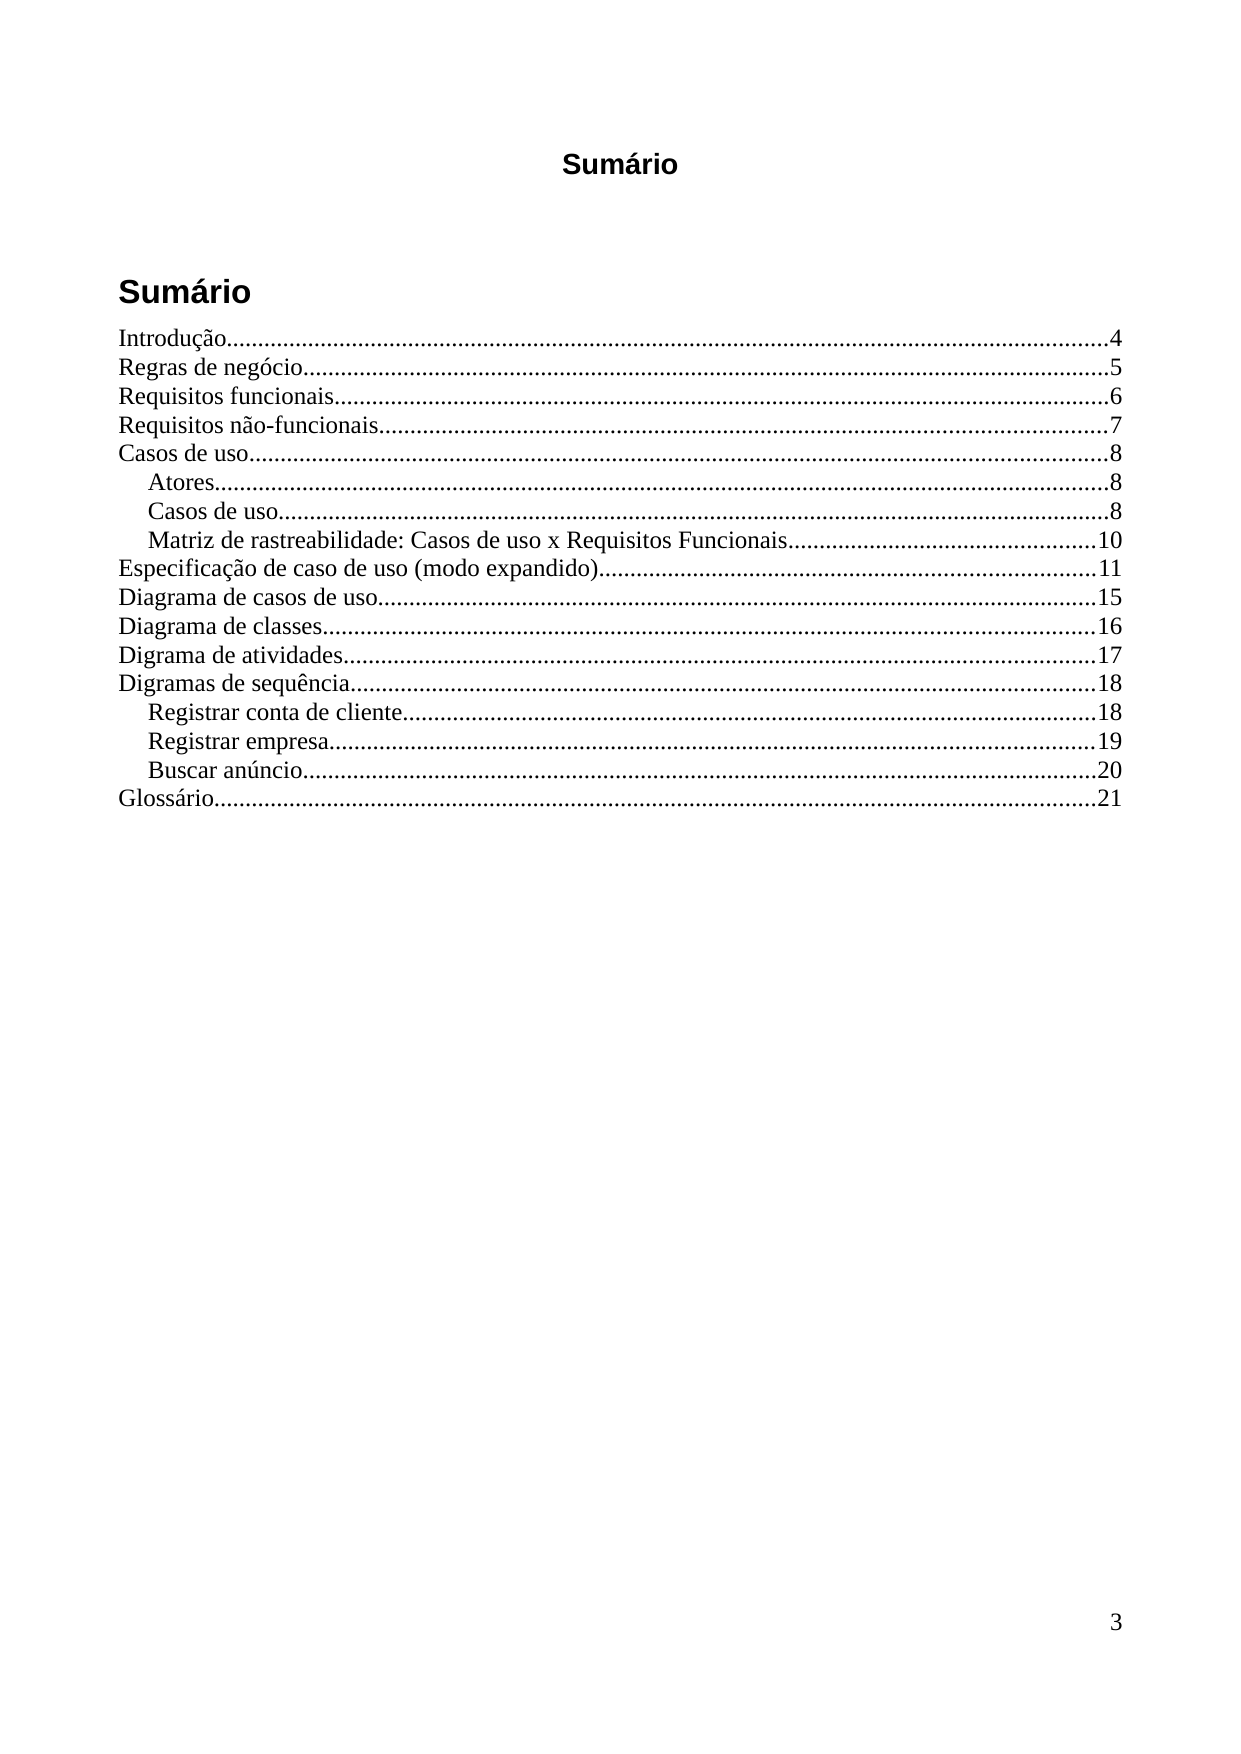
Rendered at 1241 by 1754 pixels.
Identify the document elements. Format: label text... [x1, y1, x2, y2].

text Casos de uso 8 [148, 496, 1122, 525]
text Casos de uso 8 [118, 438, 1122, 467]
text Diagrama de classes 16 [118, 611, 1122, 640]
text Buscar anúncio 20 [148, 755, 1122, 783]
text Especificação de caso de uso (modo expandido) 11 [118, 553, 1122, 582]
text Digrama de atividades 17 [118, 640, 1122, 668]
text Glossário 21 [118, 783, 1122, 812]
text Requisitos funcionais 6 [118, 381, 1122, 410]
text Registrar empresa 19 [148, 726, 1122, 755]
text Diagrama de casos de uso 15 [118, 582, 1122, 611]
text Introdução 4 [118, 323, 1122, 352]
text Digramas de sequência 18 [118, 668, 1122, 697]
text Sumário [118, 147, 1122, 180]
text Registrar conta de cliente 18 [148, 697, 1122, 726]
text Atores 8 [148, 467, 1122, 496]
subtitle Sumário [118, 272, 1122, 311]
text Matriz de rastreabilidade: Casos de uso x Requisitos Funcionais 10 [118, 525, 1122, 553]
text Regras de negócio 5 [118, 352, 1122, 381]
text Requisitos não-funcionais 7 [118, 410, 1122, 438]
